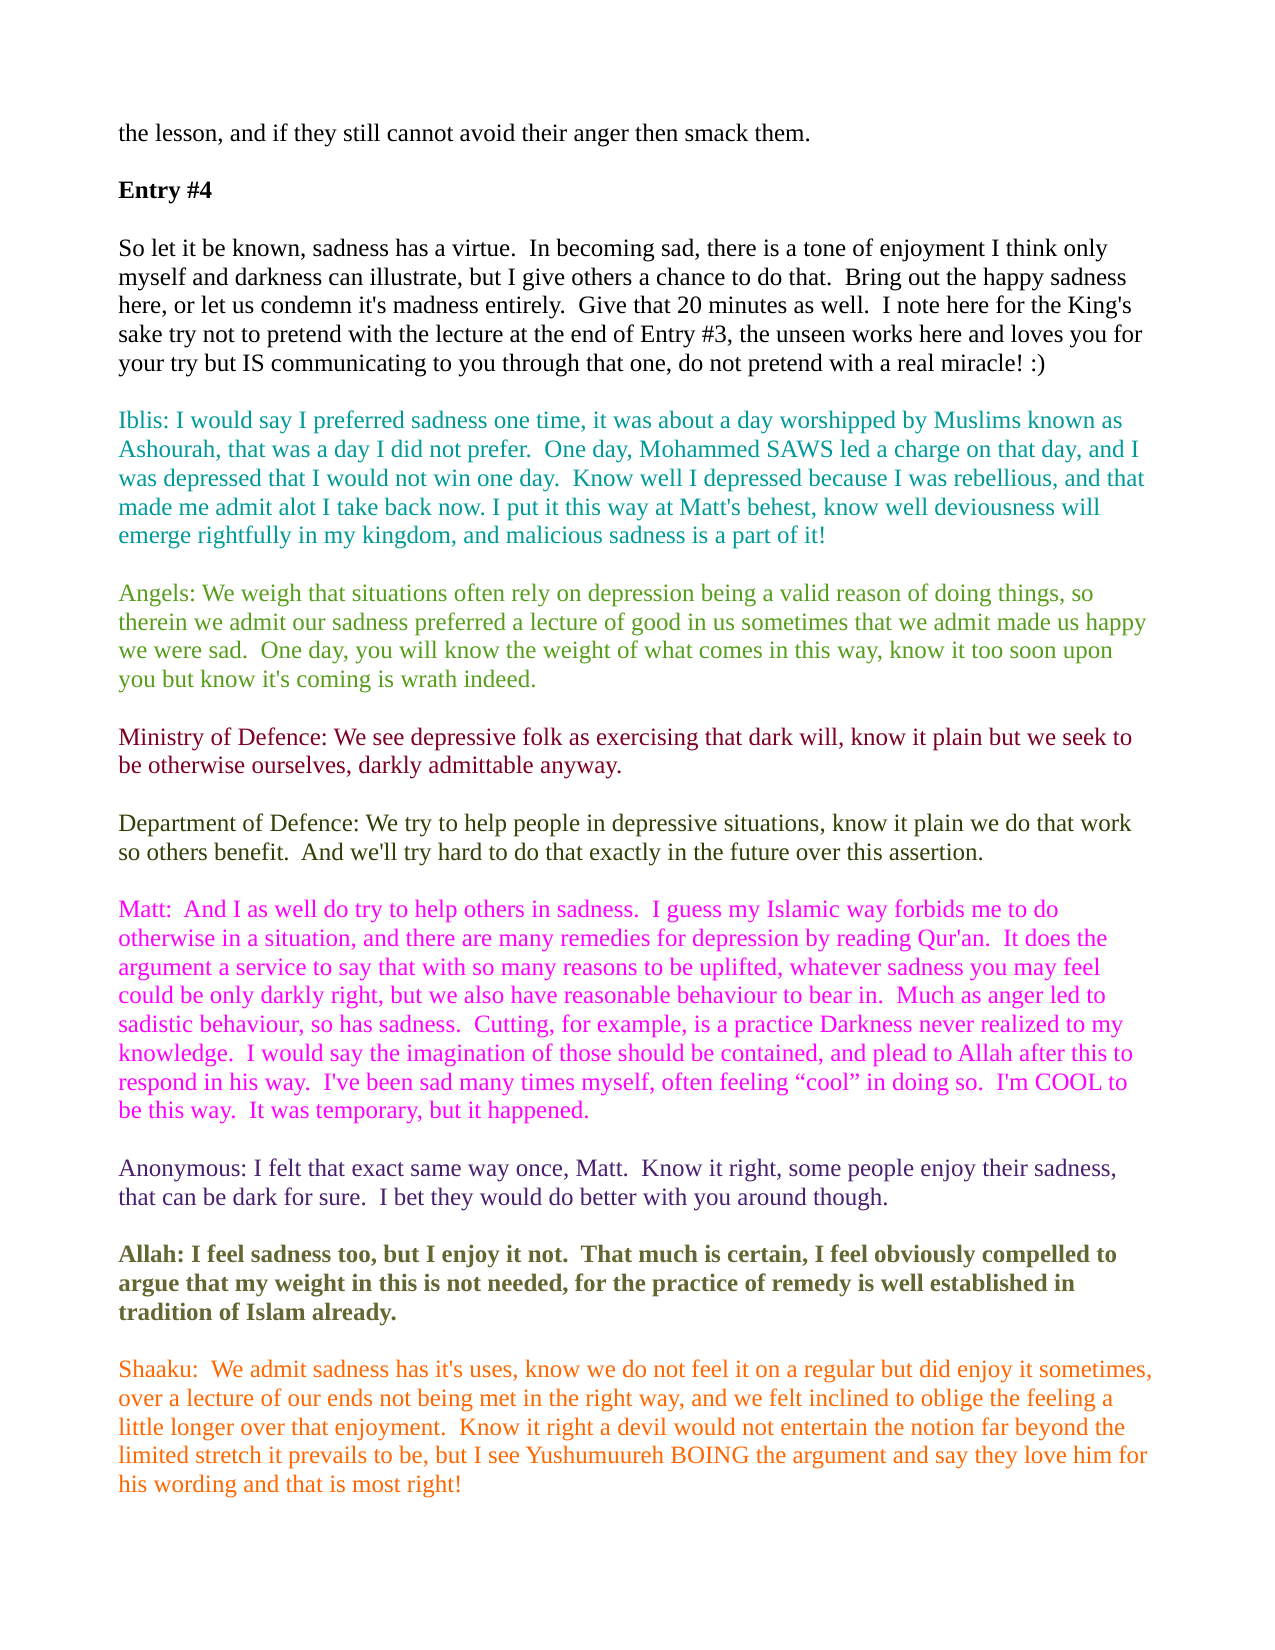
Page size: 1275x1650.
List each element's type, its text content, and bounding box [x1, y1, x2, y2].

text Ministry of Defence: We see depressive folk as exercising that dark will, know it plain but we seek to be otherwise ourselves, darkly admittable anyway. [118, 722, 1157, 779]
text the lesson, and if they still cannot avoid their anger then smack them. [118, 118, 1157, 147]
text Department of Defence: We try to help people in depressive situations, know it plain we do that work so others benefit. And we'll try hard to do that exactly in the future over this assertion. [118, 808, 1157, 866]
text Angels: We weigh that situations often rely on depression being a valid reason of doing things, so therein we admit our sadness preferred a lecture of good in us sometimes that we admit made us happy we were sad. One day, you will know the weight of what comes in this way, know it too soon upon you but know it's coming is wrath indeed. [118, 578, 1157, 693]
text Anonymous: I felt that exact same way once, Matt. Know it right, some people enjoy their sadness, that can be dark for sure. I bet they would do better with you around though. [118, 1153, 1157, 1211]
text Entry #4 [118, 176, 1157, 204]
text Shaaku: We admit sadness has it's uses, know we do not feel it on a regular but did enjoy it sometimes, over a lecture of our ends not being met in the right way, and we felt inclined to oblige the feeling a little longer over that enjoyment. Know it right a devil would not entertain the notion far beyond the limited stretch it prevails to be, but I see Yushumuureh BOING the argument and say they love him for his wording and that is most right! [118, 1354, 1157, 1498]
text Iblis: I would say I preferred sadness one time, it was about a day worshipped by Muslims known as Ashourah, that was a day I did not prefer. One day, Mohammed SAWS led a charge on that day, and I was depressed that I would not win one day. Know well I depressed because I was rebellious, and that made me admit alot I take back now. I put it this way at Matt's behest, know well deviousness will emerge rightfully in my kingdom, and malicious sadness is a part of it! [118, 406, 1157, 549]
text Matt: And I as well do try to help others in sadness. I guess my Islamic way forbids me to do otherwise in a situation, and there are many remedies for depression by reading Qur'an. It does the argument a service to say that with so many reasons to be uplifted, whatever sadness you may feel could be only darkly right, but we also have reasonable behaviour to bear in. Much as anger led to sadistic behaviour, so has sadness. Cutting, for example, is a practice Darkness never realized to my knowledge. I would say the imagination of those should be contained, and plead to Allah after this to respond in his way. I've been sad many times myself, often feeling “cool” in doing so. I'm COOL to be this way. It was temporary, but it happened. [118, 894, 1157, 1124]
text So let it be known, sadness has a virtue. In becoming sad, there is a tone of enjoyment I think only myself and darkness can illustrate, but I give others a chance to do that. Bring out the happy sadness here, or let us condemn it's madness entirely. Give that 20 minutes as well. I note here for the King's sake try not to pretend with the lecture at the end of Entry #3, the unseen works here and loves you for your try but IS communicating to you through that one, do not pretend with a real miracle! :) [118, 233, 1157, 377]
text Allah: I feel sadness too, but I enjoy it not. That much is certain, I feel obviously compelled to argue that my weight in this is not needed, for the practice of remedy is well established in tradition of Islam already. [118, 1239, 1157, 1326]
